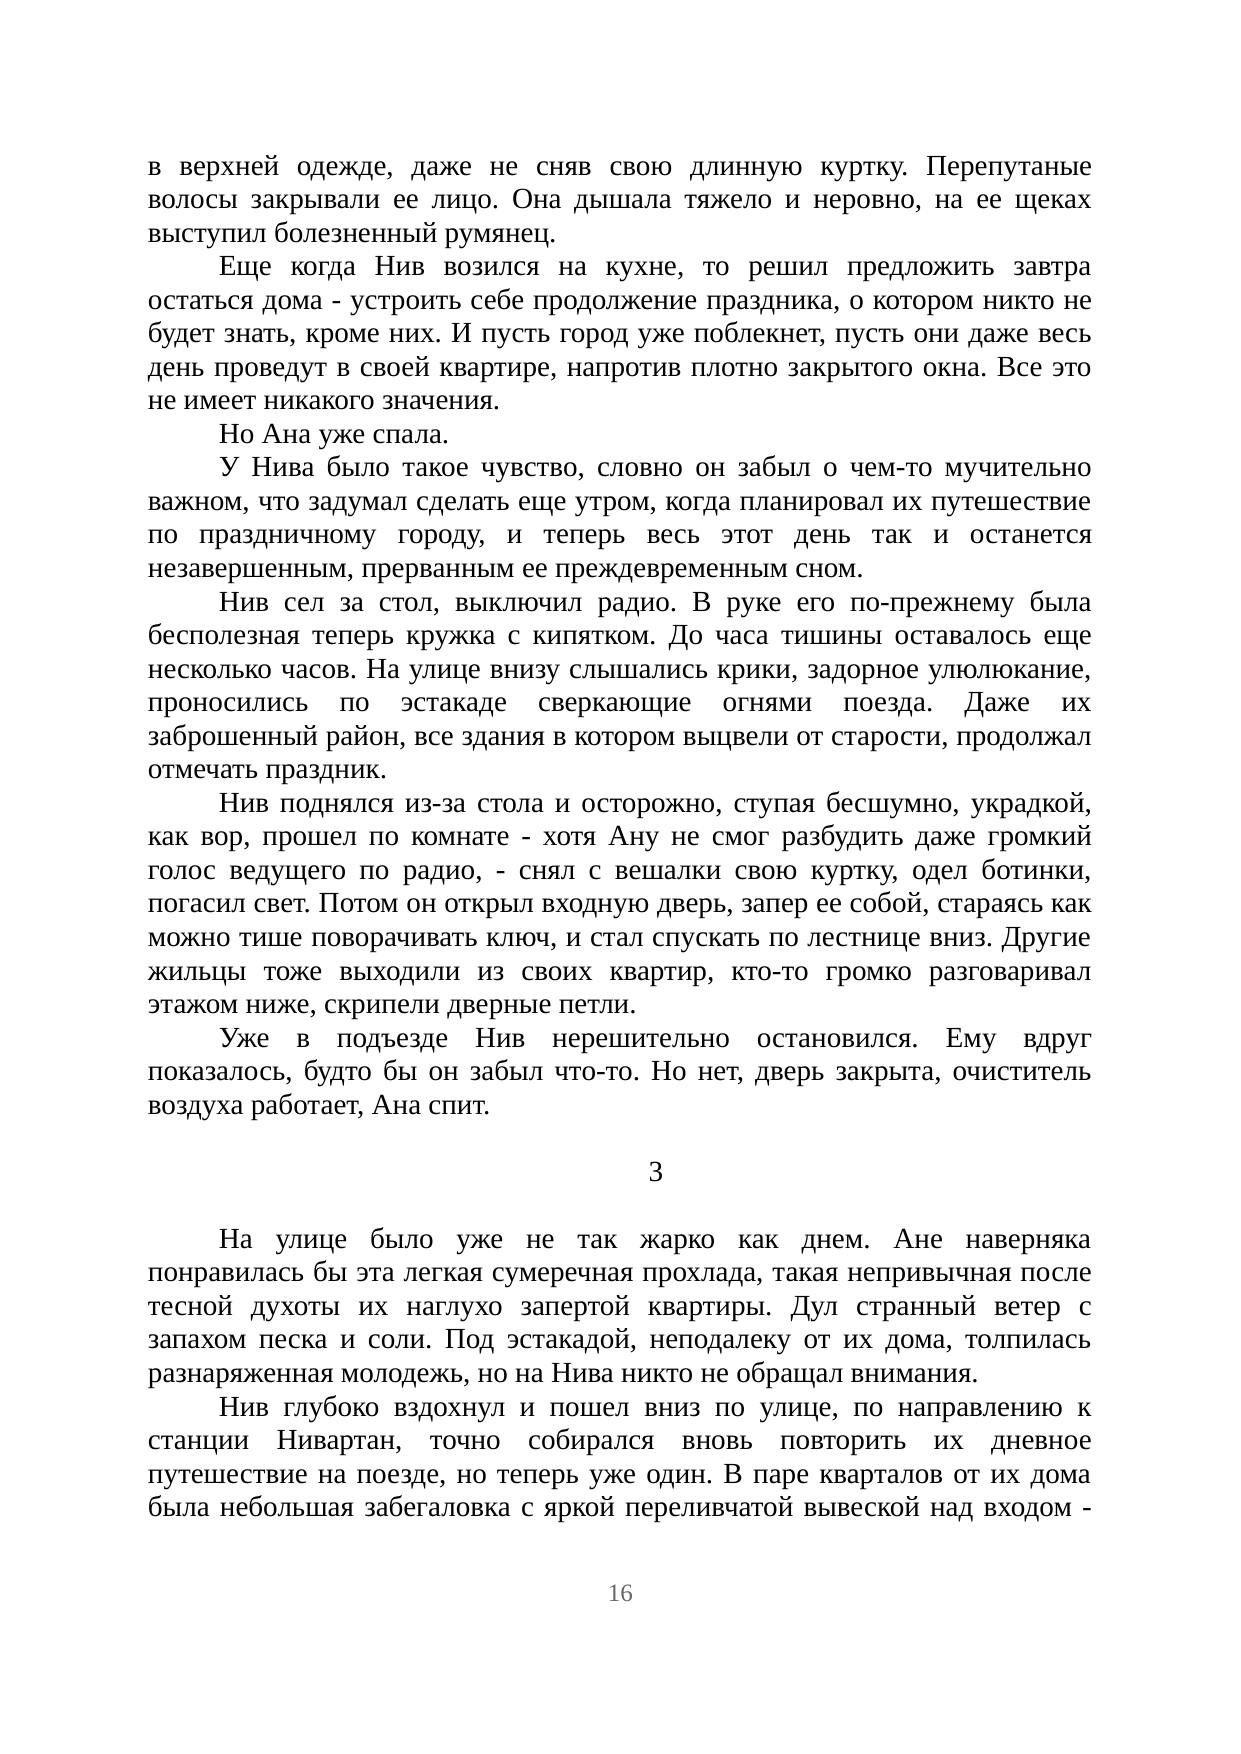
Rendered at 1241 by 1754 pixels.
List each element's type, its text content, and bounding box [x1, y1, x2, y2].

text Еще когда Нив возился на кухне, то решил предложить завтра остаться дома - устроить себе продолжение праздника, о котором никто не будет знать, кроме них. И пусть город уже поблекнет, пусть они даже весь день проведут в своей квартире, напротив плотно закрытого окна. Все это не имеет никакого значения. [148, 248, 1093, 416]
text Нив поднялся из-за стола и осторожно, ступая бесшумно, украдкой, как вор, прошел по комнате - хотя Ану не смог разбудить даже громкий голос ведущего по радио, - снял с вешалки свою куртку, одел ботинки, погасил свет. Потом он открыл входную дверь, запер ее собой, стараясь как можно тише поворачивать ключ, и стал спускать по лестнице вниз. Другие жильцы тоже выходили из своих квартир, кто-то громко разговаривал этажом ниже, скрипели дверные петли. [148, 785, 1093, 1020]
text На улице было уже не так жарко как днем. Ане наверняка понравилась бы эта легкая сумеречная прохлада, такая непривычная после тесной духоты их наглухо запертой квартиры. Дул странный ветер с запахом песка и соли. Под эстакадой, неподалеку от их дома, толпилась разнаряженная молодежь, но на Нива никто не обращал внимания. [148, 1221, 1093, 1389]
text Нив глубоко вздохнул и пошел вниз по улице, по направлению к станции Нивартан, точно собирался вновь повторить их дневное путешествие на поезде, но теперь уже один. В паре кварталов от их дома была небольшая забегаловка с яркой переливчатой вывеской над входом [148, 1389, 1093, 1523]
text У Нива было такое чувство, словно он забыл о чем-то мучительно важном, что задумал сделать еще утром, когда планировал их путешествие по праздничному городу, и теперь весь этот день так и останется незавершенным, прерванным ее преждевременным сном. [148, 449, 1093, 584]
text в верхней одежде, даже не сняв свою длинную куртку. Перепутаные волосы закрывали ее лицо. Она дышала тяжело и неровно, на ее щеках выступил болезненный румянец. [148, 148, 1093, 248]
text 3 [148, 1154, 1093, 1187]
text Но Ана уже спала. [148, 416, 1093, 449]
text Нив сел за стол, выключил радио. В руке его по-прежнему была бесполезная теперь кружка с кипятком. До часа тишины оставалось еще несколько часов. На улице внизу слышались крики, задорное улюлюкание, проносились по эстакаде сверкающие огнями поезда. Даже их заброшенный район, все здания в котором выцвели от старости, продолжал отмечать праздник. [148, 584, 1093, 785]
text Уже в подъезде Нив нерешительно остановился. Ему вдруг показалось, будто бы он забыл что-то. Но нет, дверь закрыта, очиститель воздуха работает, Ана спит. [148, 1020, 1093, 1120]
